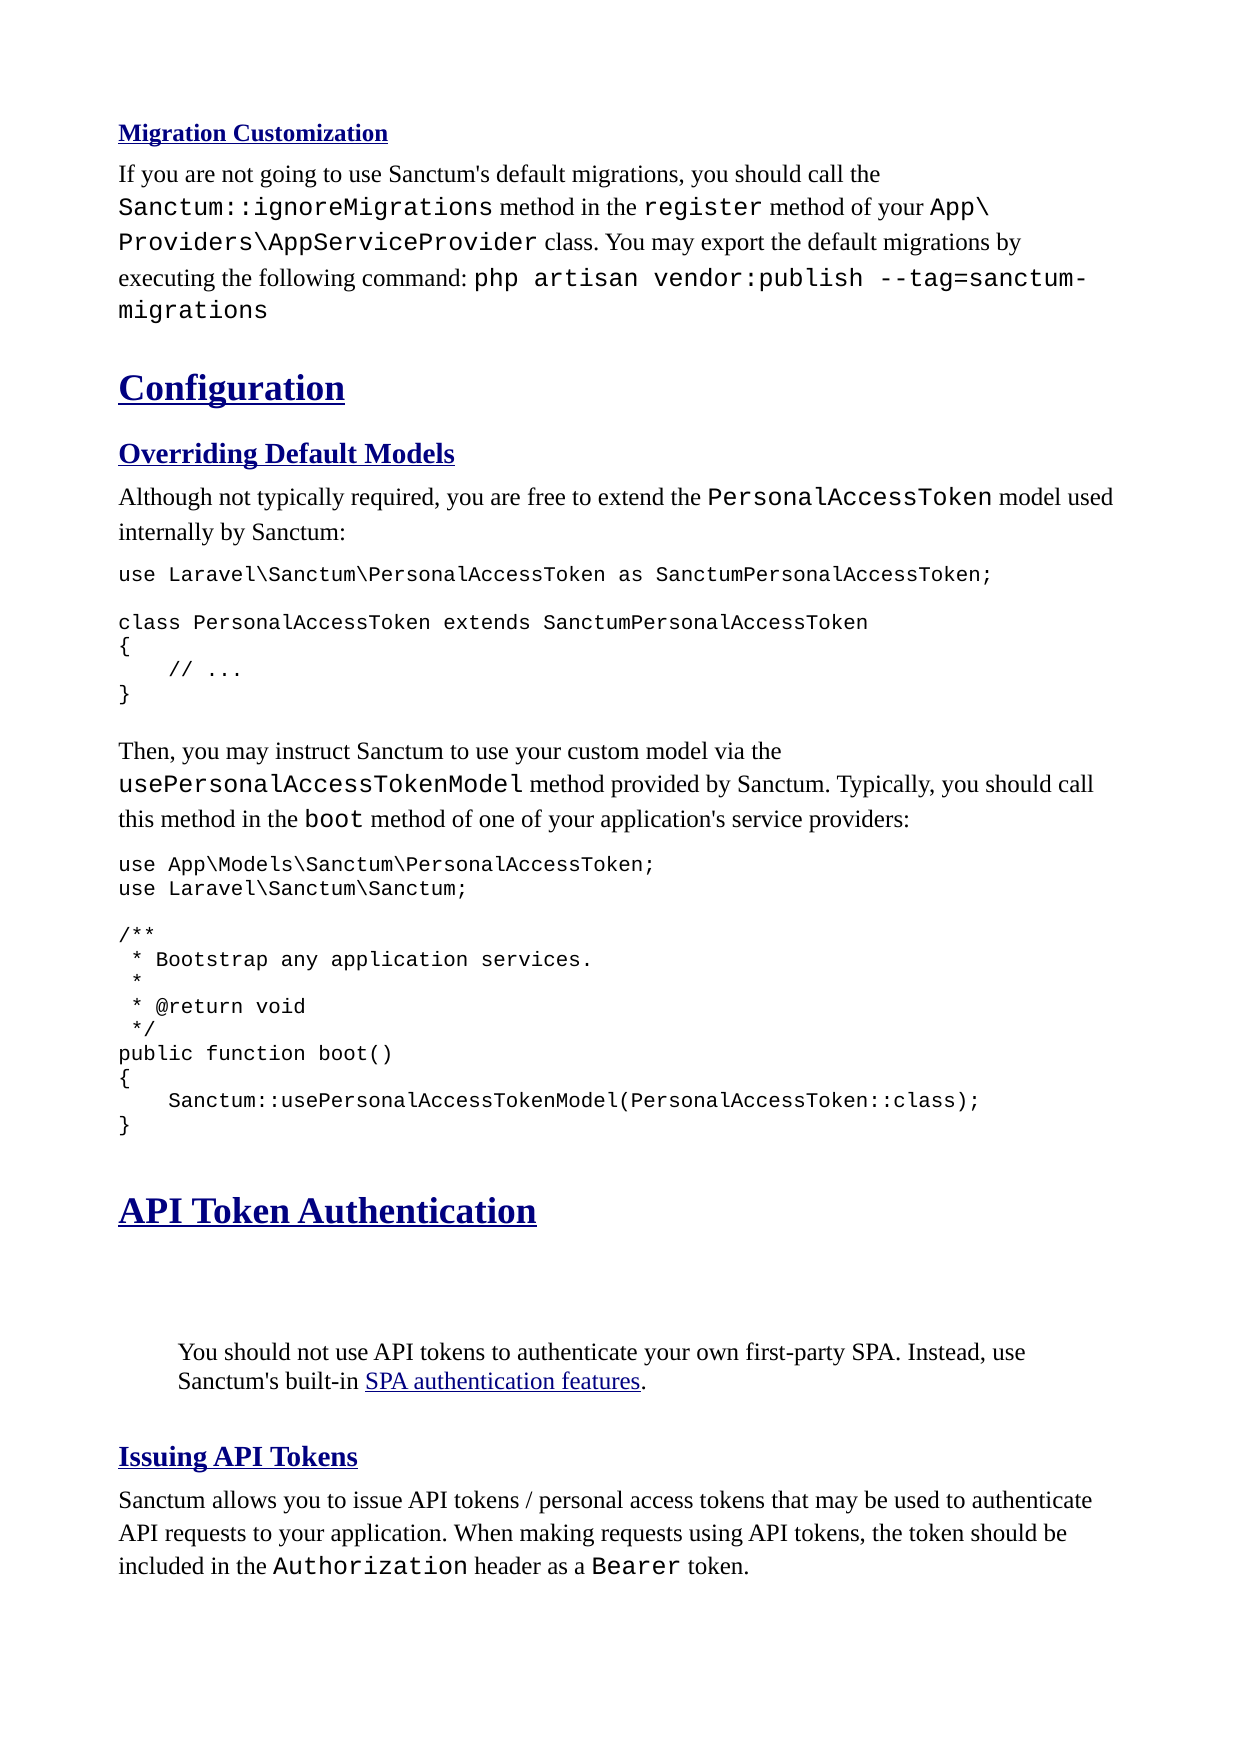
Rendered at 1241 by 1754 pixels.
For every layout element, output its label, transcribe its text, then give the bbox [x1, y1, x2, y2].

text * Bootstrap any application services. [118, 948, 1122, 972]
text If you are not going to use Sanctum's default migrations, you should call the Sanctum::ignoreMigrations method in the register method of your App\Providers\AppServiceProvider class. You may export the default migrations by executing the following command: php artisan vendor:publish --tag=sanctum-migrations [118, 159, 1122, 326]
text Then, you may instruct Sanctum to use your custom model via the usePersonalAccessTokenModel method provided by Sanctum. Typically, you should call this method in the boot method of one of your application's service providers: [118, 736, 1122, 835]
text { [118, 635, 1122, 659]
text } [118, 683, 1122, 706]
text Sanctum allows you to issue API tokens / personal access tokens that may be used to authenticate API requests to your application. When making requests using API tokens, the token should be included in the Authorization header as a Bearer token. [118, 1485, 1122, 1582]
text * @return void [118, 996, 1122, 1019]
text } [118, 1114, 1122, 1138]
text use Laravel\Sanctum\Sanctum; [118, 878, 1122, 901]
text use App\Models\Sanctum\PersonalAccessToken; [118, 854, 1122, 878]
text { [118, 1067, 1122, 1090]
text public function boot() [118, 1043, 1122, 1067]
text */ [118, 1019, 1122, 1043]
text // ... [118, 659, 1122, 683]
subtitle Issuing API Tokens [118, 1439, 1122, 1472]
subtitle API Token Authentication [118, 1188, 1122, 1231]
text You should not use API tokens to authenticate your own first-party SPA. Instead, use Sanctum's built-in SPA authentication features. [177, 1337, 1063, 1395]
text * [118, 972, 1122, 996]
text Although not typically required, you are free to extend the PersonalAccessToken model used internally by Sanctum: [118, 482, 1122, 546]
subtitle Overriding Default Models [118, 436, 1122, 469]
subtitle Migration Customization [118, 118, 1122, 147]
text use Laravel\Sanctum\PersonalAccessToken as SanctumPersonalAccessToken; [118, 564, 1122, 588]
text Sanctum::usePersonalAccessTokenModel(PersonalAccessToken::class); [118, 1090, 1122, 1114]
text /** [118, 925, 1122, 948]
subtitle Configuration [118, 366, 1122, 409]
text class PersonalAccessToken extends SanctumPersonalAccessToken [118, 612, 1122, 635]
